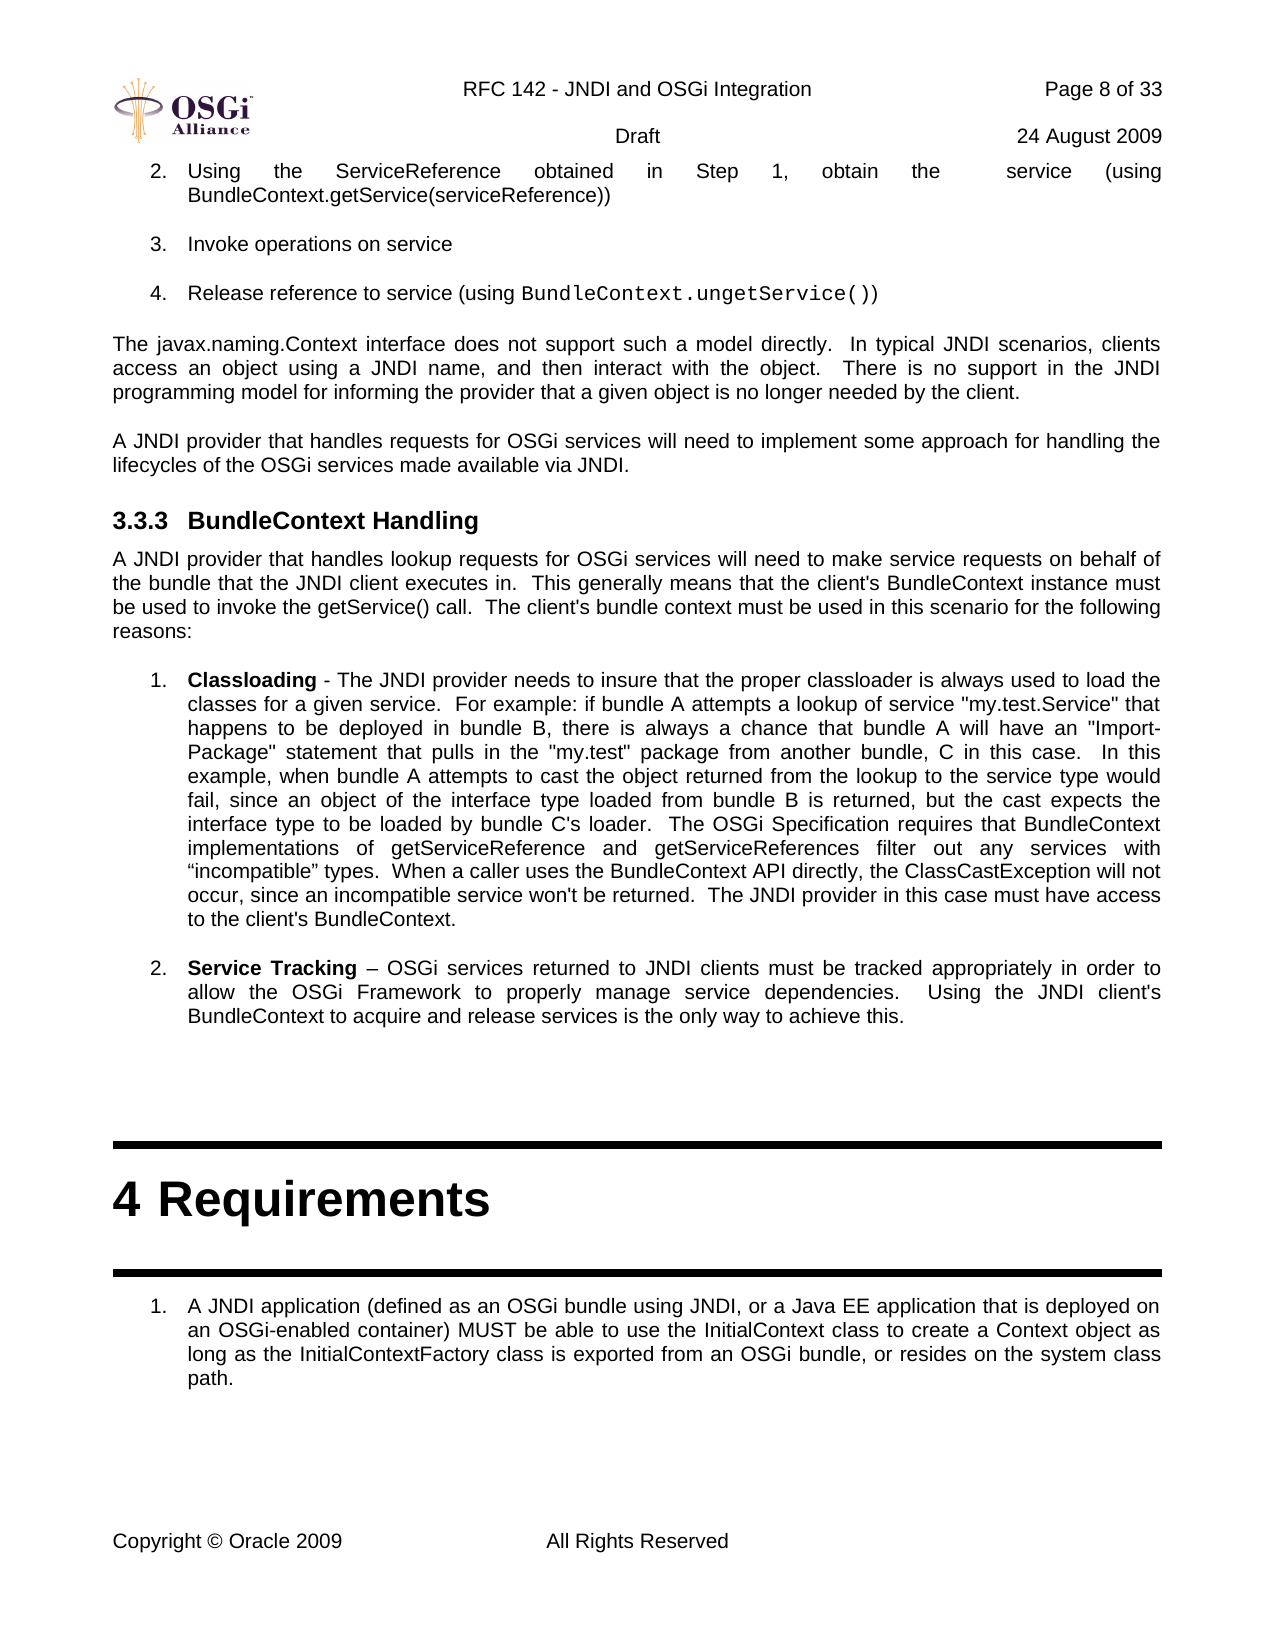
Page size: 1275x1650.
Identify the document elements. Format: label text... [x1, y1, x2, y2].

subtitle BundleContext Handling [112, 506, 1162, 534]
list Invoke operations on service [150, 232, 1162, 256]
text A JNDI provider that handles lookup requests for OSGi services will need to make service requests on behalf of the bundle that the JNDI client executes in. This generally means that the client's BundleContext instance must be used to invoke the getService() call. The client's bundle context must be used in this scenario for the following reasons: [112, 547, 1162, 643]
subtitle Requirements [112, 1142, 1162, 1277]
text The javax.naming.Context interface does not support such a model directly. In typical JNDI scenarios, clients access an object using a JNDI name, and then interact with the object. There is no support in the JNDI programming model for informing the provider that a given object is no longer needed by the client. [112, 332, 1162, 403]
picture [114, 78, 254, 143]
list Using the ServiceReference obtained in Step 1, obtain the service (using BundleContext.getService(serviceReference)) [150, 159, 1162, 207]
list Release reference to service (using BundleContext.ungetService()) [150, 281, 1162, 307]
list A JNDI application (defined as an OSGi bundle using JNDI, or a Java EE application that is deployed on an OSGi-enabled container) MUST be able to use the InitialContext class to create a Context object as long as the InitialContextFactory class is exported from an OSGi bundle, or resides on the system class path. [150, 1294, 1162, 1390]
text A JNDI provider that handles requests for OSGi services will need to implement some approach for handling the lifecycles of the OSGi services made available via JNDI. [112, 428, 1162, 476]
list Classloading - The JNDI provider needs to insure that the proper classloader is always used to load the classes for a given service. For example: if bundle A attempts a lookup of service "my.test.Service" that happens to be deployed in bundle B, there is always a chance that bundle A will have an "Import-Package" statement that pulls in the "my.test" package from another bundle, C in this case. In this example, when bundle A attempts to cast the object returned from the lookup to the service type would fail, since an object of the interface type loaded from bundle B is returned, but the cast expects the interface type to be loaded by bundle C's loader. The OSGi Specification requires that BundleContext implementations of getServiceReference and getServiceReferences filter out any services with “incompatible” types. When a caller uses the BundleContext API directly, the ClassCastException will not occur, since an incompatible service won't be returned. The JNDI provider in this case must have access to the client's BundleContext. [150, 668, 1162, 931]
list Service Tracking – OSGi services returned to JNDI clients must be tracked appropriately in order to allow the OSGi Framework to properly manage service dependencies. Using the JNDI client's BundleContext to acquire and release services is the only way to achieve this. [150, 956, 1162, 1028]
